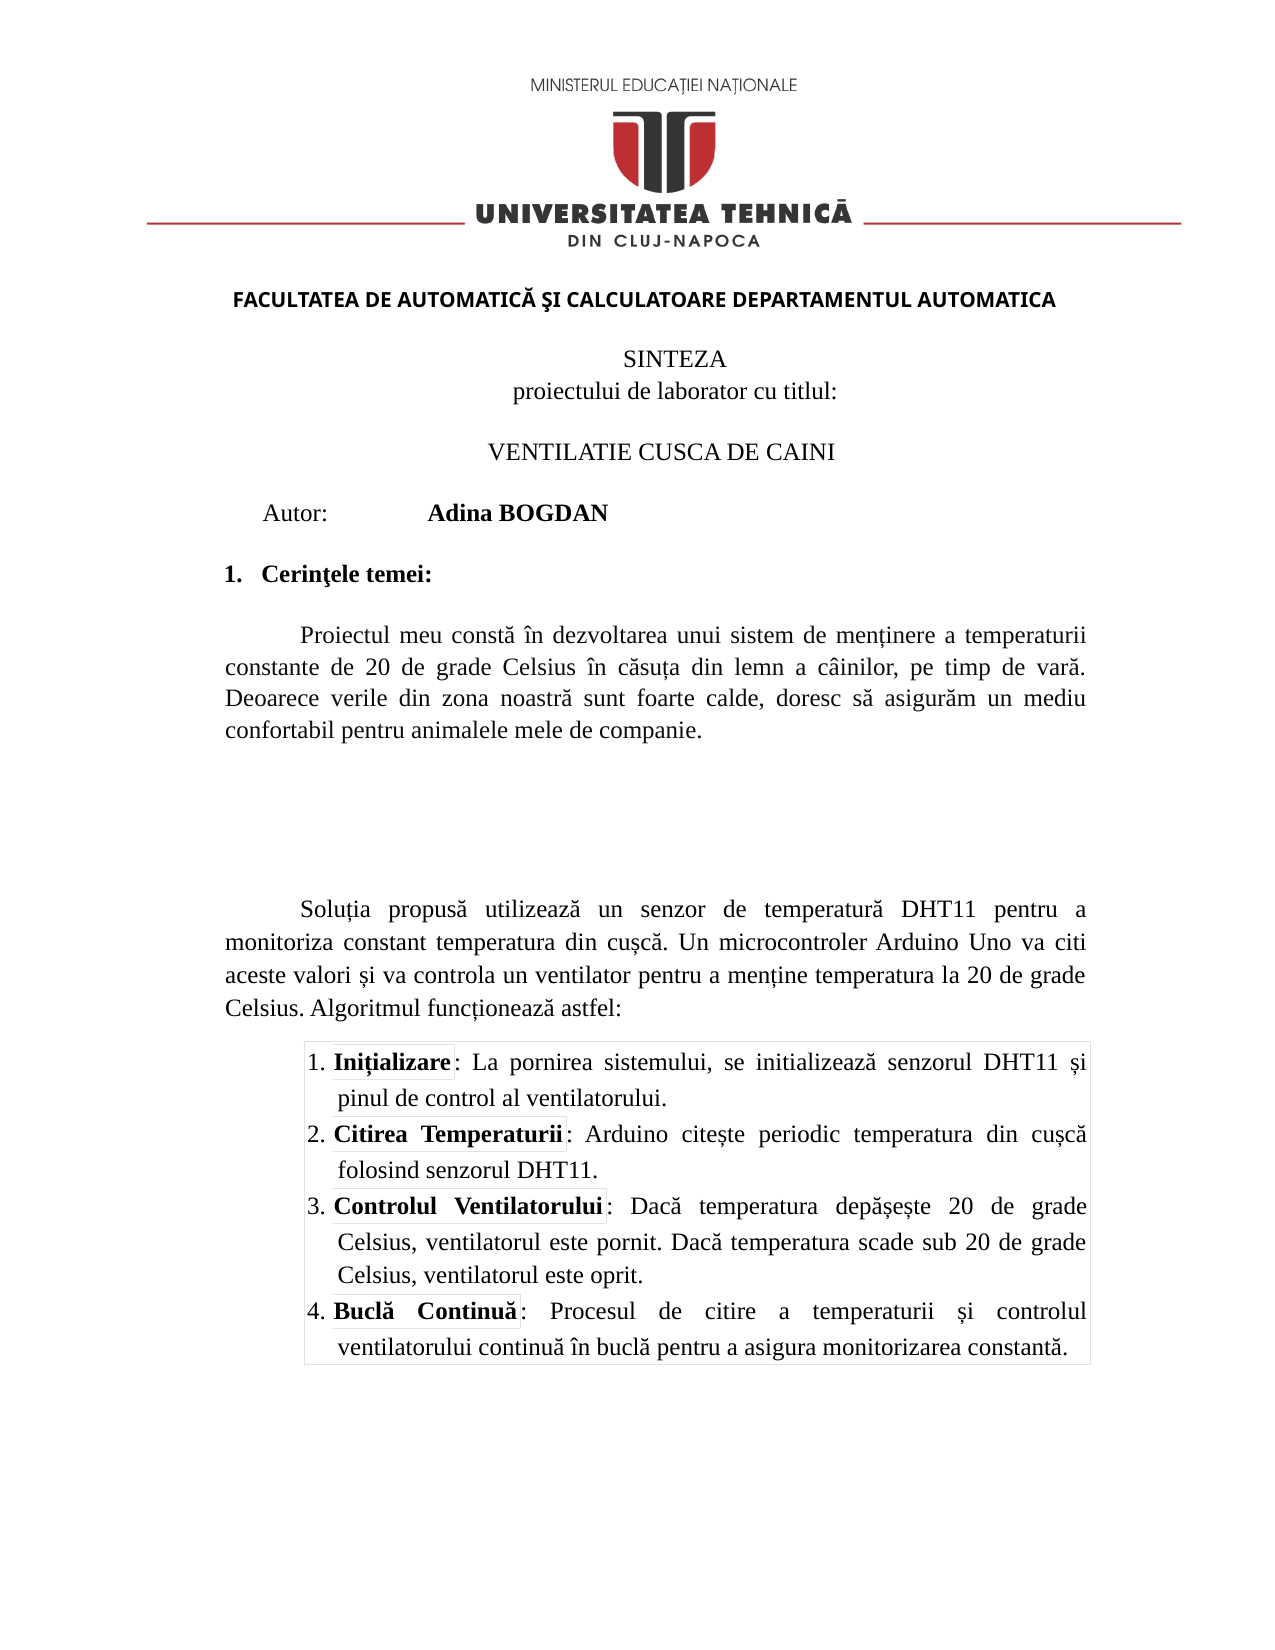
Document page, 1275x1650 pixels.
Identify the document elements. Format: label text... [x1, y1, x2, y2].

text Soluția propusă utilizează un senzor de temperatură DHT11 pentru a monitoriza constant temperatura din cușcă. Un microcontroler Arduino Uno va citi aceste valori și va controla un ventilator pentru a menține temperatura la 20 de grade Celsius. Algoritmul funcționează astfel: [225, 894, 1087, 1022]
text VENTILATIE CUSCA DE CAINI [187, 437, 1087, 466]
text FACULTATEA DE AUTOMATICĂ ŞI CALCULATOARE DEPARTAMENTUL AUTOMATICA [201, 285, 1087, 313]
text Autor: Adina BOGDAN [187, 498, 1087, 526]
text SINTEZA [262, 344, 1087, 373]
list Controlul Ventilatorului: Dacă temperatura depășește 20 de grade Celsius, ventilatorul este pornit. Dacă temperatura scade sub 20 de grade Celsius, ventilatorul este oprit. [305, 1185, 1090, 1289]
list Citirea Temperaturii: Arduino citește periodic temperatura din cușcă folosind senzorul DHT11. [305, 1113, 1090, 1184]
list Buclă Continuă: Procesul de citire a temperaturii și controlul ventilatorului continuă în buclă pentru a asigura monitorizarea constantă. [305, 1290, 1090, 1364]
picture [146, 78, 1182, 247]
list Inițializare: La pornirea sistemului, se initializează senzorul DHT11 și pinul de control al ventilatorului. [305, 1042, 1090, 1112]
list Cerinţele temei: [223, 559, 1087, 588]
text Proiectul meu constă în dezvoltarea unui sistem de menținere a temperaturii constante de 20 de grade Celsius în căsuța din lemn a câinilor, pe timp de vară. Deoarece verile din zona noastră sunt foarte calde, doresc să asigurăm un mediu confortabil pentru animalele mele de companie. [225, 620, 1087, 743]
text proiectului de laborator cu titlul: [262, 376, 1087, 405]
